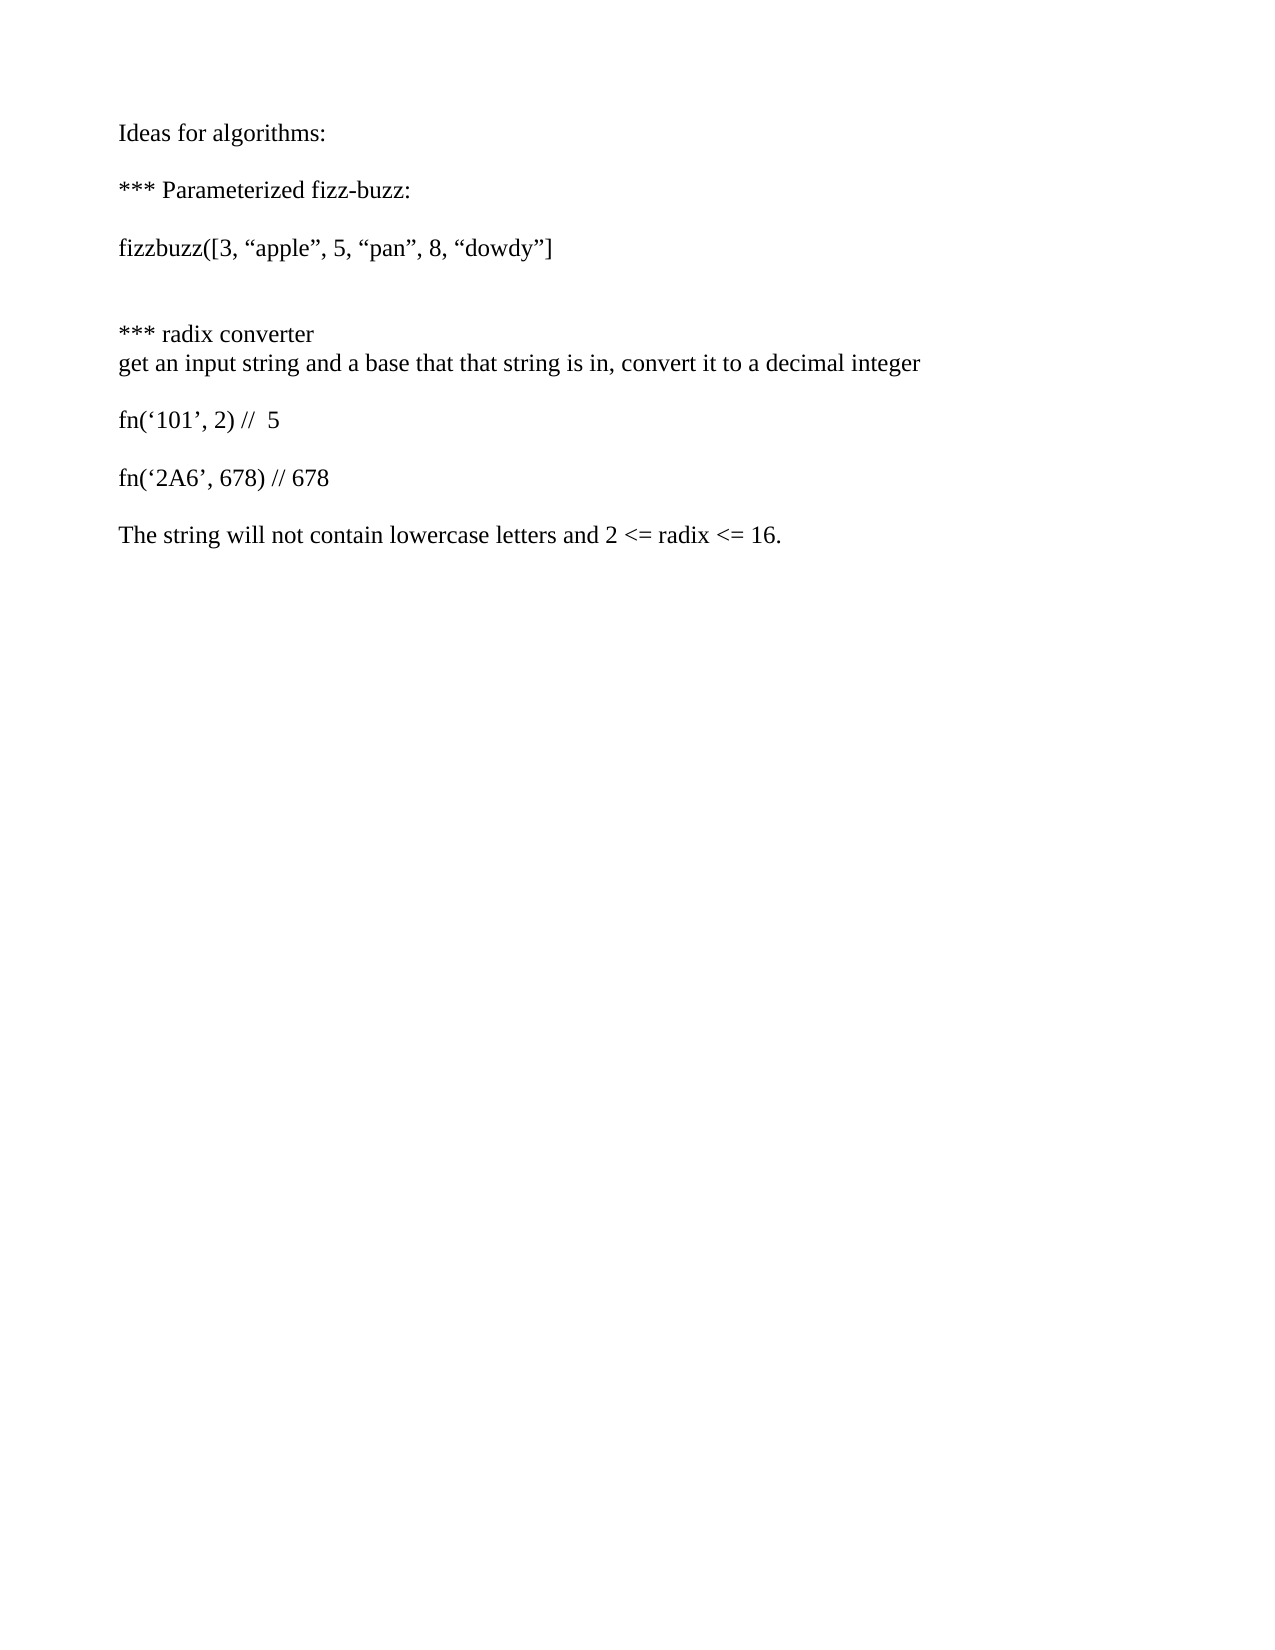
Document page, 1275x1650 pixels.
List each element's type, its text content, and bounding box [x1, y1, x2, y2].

text fn(‘2A6’, 678) // 678 [118, 463, 1157, 492]
text *** radix converter [118, 319, 1157, 348]
text *** Parameterized fizz-buzz: [118, 176, 1157, 204]
text The string will not contain lowercase letters and 2 <= radix <= 16. [118, 521, 1157, 549]
text Ideas for algorithms: [118, 118, 1157, 147]
text get an input string and a base that that string is in, convert it to a decimal integer [118, 348, 1157, 377]
text fizzbuzz([3, “apple”, 5, “pan”, 8, “dowdy”] [118, 233, 1157, 262]
text fn(‘101’, 2) // 5 [118, 406, 1157, 434]
